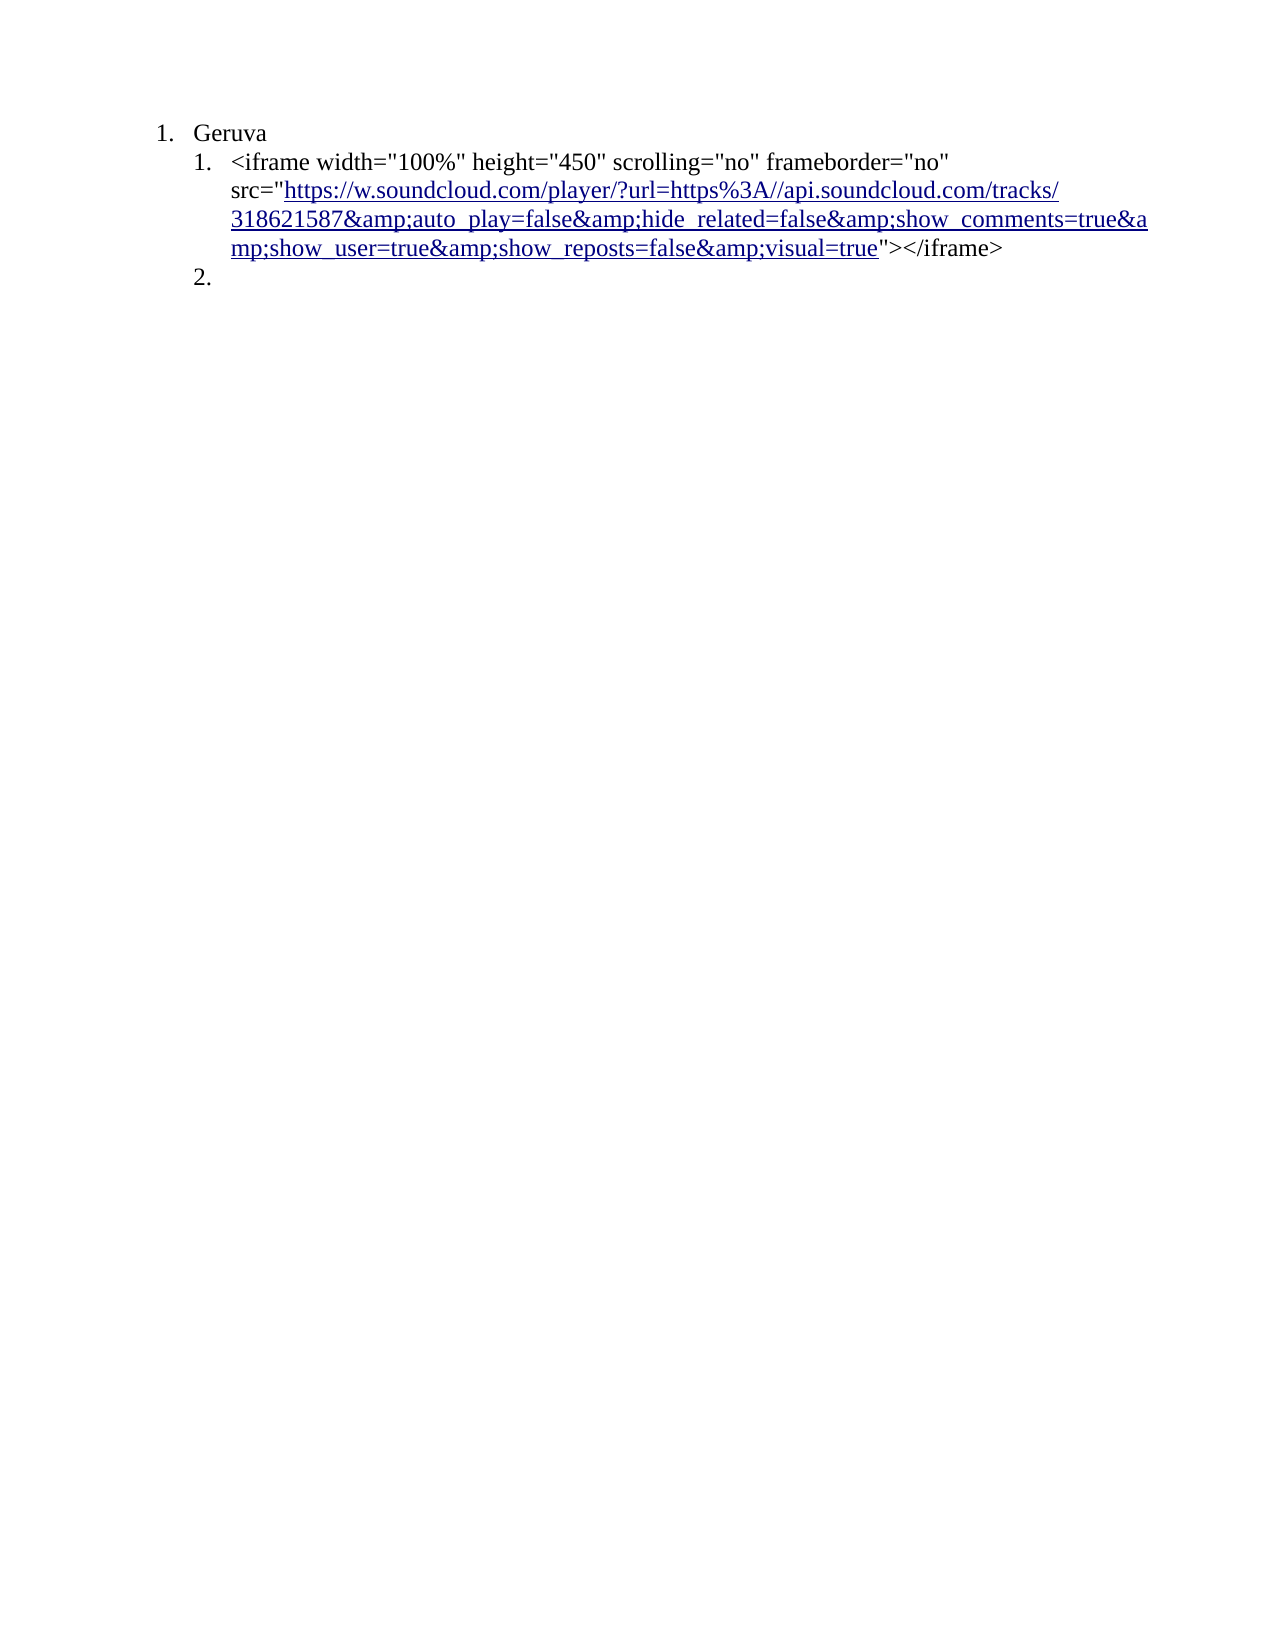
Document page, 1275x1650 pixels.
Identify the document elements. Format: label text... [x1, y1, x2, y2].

list Geruva [156, 118, 1157, 147]
list <iframe width="100%" height="450" scrolling="no" frameborder="no" src="https://w.soundcloud.com/player/?url=https%3A//api.soundcloud.com/tracks/318621587&amp;auto_play=false&amp;hide_related=false&amp;show_comments=true&amp;show_user=true&amp;show_reposts=false&amp;visual=true"></iframe> [193, 147, 1157, 262]
